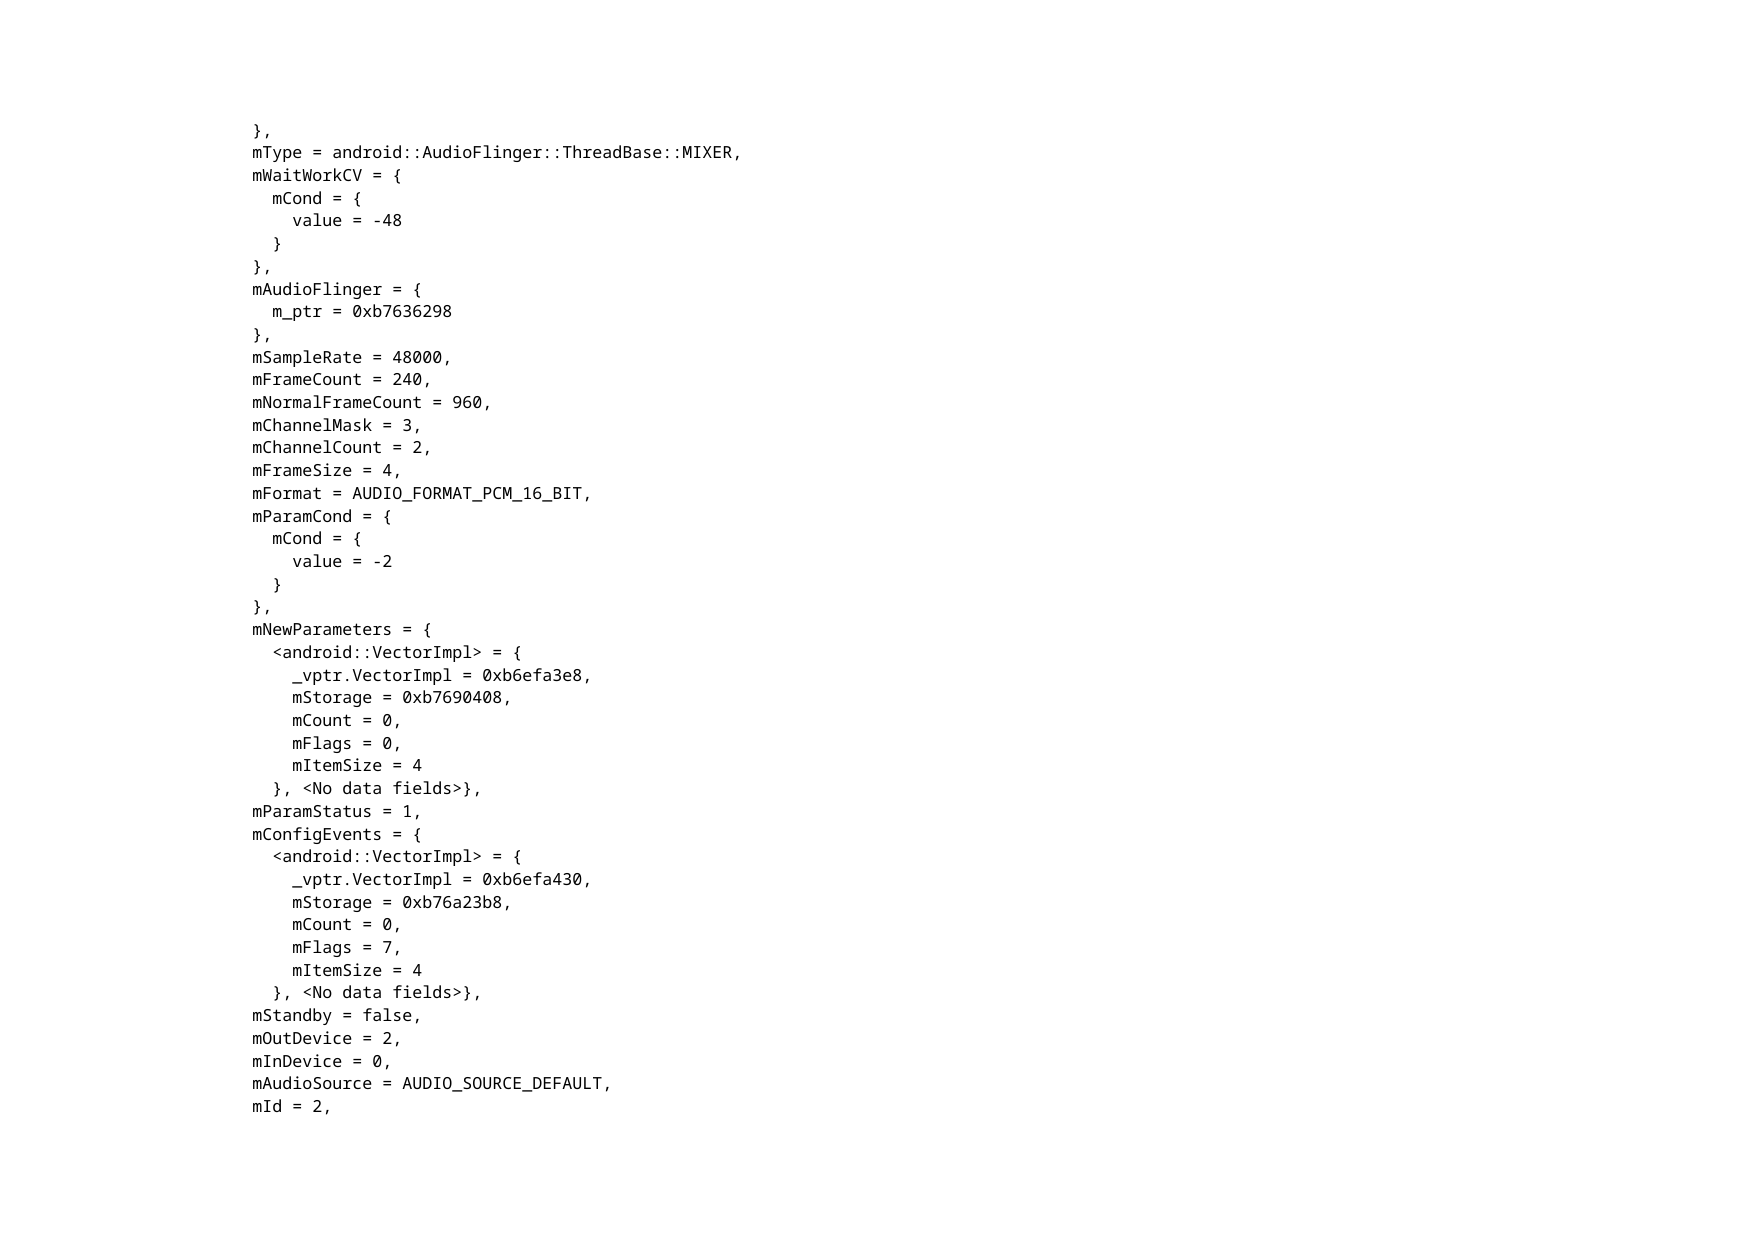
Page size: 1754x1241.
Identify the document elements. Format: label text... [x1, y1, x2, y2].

text }, <No data fields>}, [192, 777, 1636, 799]
text mParamCond = { [192, 504, 1636, 527]
text mCond = { [192, 527, 1636, 549]
text mParamStatus = 1, [192, 799, 1636, 822]
text _vptr.VectorImpl = 0xb6efa3e8, [192, 663, 1636, 686]
text mFlags = 0, [192, 731, 1636, 754]
text } [192, 572, 1636, 595]
text mItemSize = 4 [192, 958, 1636, 981]
text value = -48 [192, 209, 1636, 232]
text mFrameCount = 240, [192, 368, 1636, 391]
text mChannelCount = 2, [192, 436, 1636, 459]
text mFormat = AUDIO_FORMAT_PCM_16_BIT, [192, 481, 1636, 504]
text value = -2 [192, 549, 1636, 572]
text mFrameSize = 4, [192, 459, 1636, 481]
text mItemSize = 4 [192, 754, 1636, 777]
text mWaitWorkCV = { [192, 163, 1636, 186]
text mStorage = 0xb76a23b8, [192, 890, 1636, 913]
text mChannelMask = 3, [192, 413, 1636, 436]
text mAudioSource = AUDIO_SOURCE_DEFAULT, [192, 1072, 1636, 1094]
text }, [192, 322, 1636, 345]
text }, [192, 254, 1636, 277]
text mStandby = false, [192, 1004, 1636, 1026]
text _vptr.VectorImpl = 0xb6efa430, [192, 867, 1636, 890]
text mNormalFrameCount = 960, [192, 391, 1636, 413]
text }, <No data fields>}, [192, 981, 1636, 1004]
text mCond = { [192, 186, 1636, 209]
text mOutDevice = 2, [192, 1026, 1636, 1049]
text mNewParameters = { [192, 618, 1636, 640]
text mSampleRate = 48000, [192, 345, 1636, 368]
text <android::VectorImpl> = { [192, 640, 1636, 663]
text <android::VectorImpl> = { [192, 845, 1636, 867]
text }, [192, 595, 1636, 618]
text }, [192, 118, 1636, 141]
text m_ptr = 0xb7636298 [192, 300, 1636, 322]
text mInDevice = 0, [192, 1049, 1636, 1072]
text mConfigEvents = { [192, 822, 1636, 845]
text mAudioFlinger = { [192, 277, 1636, 300]
text } [192, 232, 1636, 254]
text mId = 2, [192, 1094, 1636, 1117]
text mType = android::AudioFlinger::ThreadBase::MIXER, [192, 141, 1636, 163]
text mFlags = 7, [192, 936, 1636, 958]
text mCount = 0, [192, 913, 1636, 936]
text mCount = 0, [192, 708, 1636, 731]
text mStorage = 0xb7690408, [192, 686, 1636, 708]
